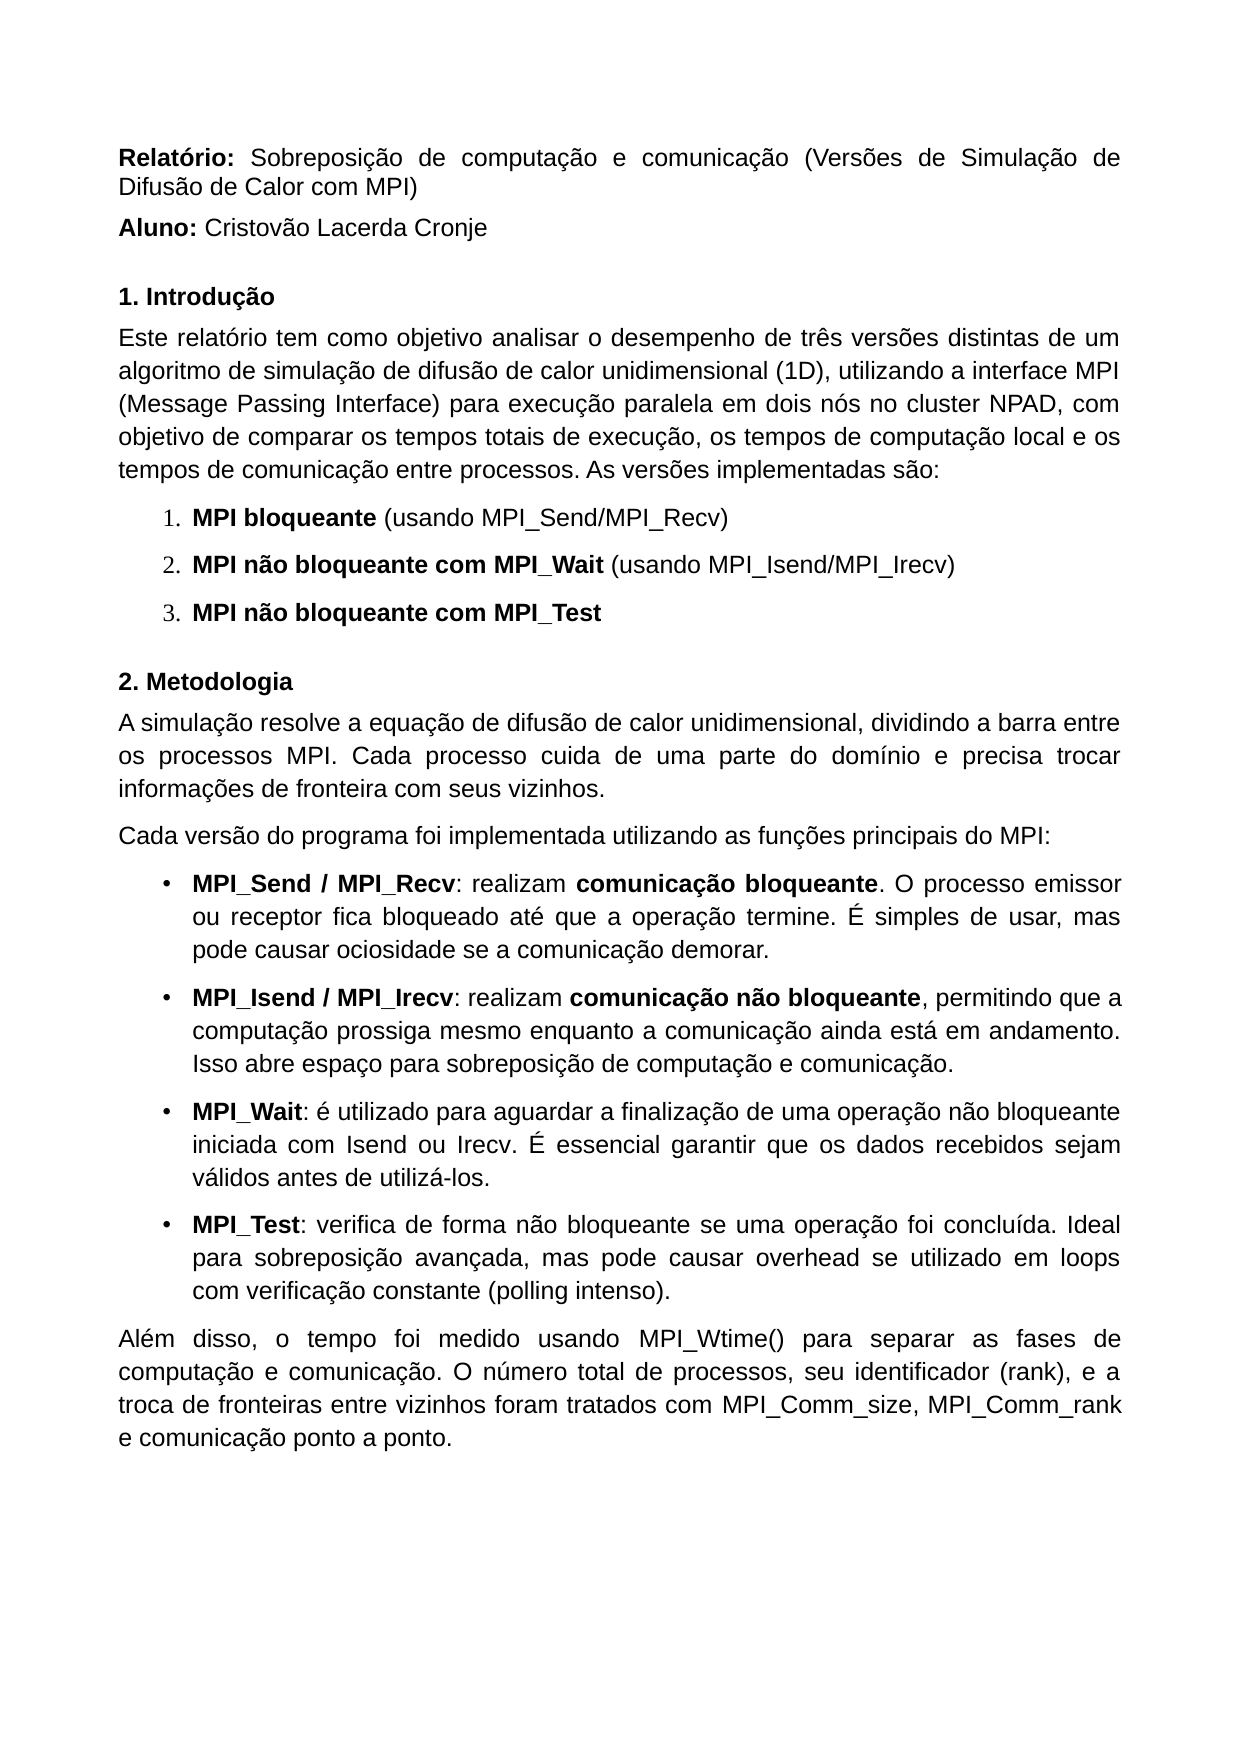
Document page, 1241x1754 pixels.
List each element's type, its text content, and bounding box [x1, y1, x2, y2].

subtitle 1. Introdução [118, 282, 1122, 310]
list MPI_Test: verifica de forma não bloqueante se uma operação foi concluída. Ideal para sobreposição avançada, mas pode causar overhead se utilizado em loops com verificação constante (polling intenso). [162, 1210, 1122, 1305]
subtitle 2. Metodologia [118, 666, 1122, 695]
subtitle Relatório: Sobreposição de computação e comunicação (Versões de Simulação de Difusão de Calor com MPI) [118, 143, 1122, 201]
list MPI_Isend / MPI_Irecv: realizam comunicação não bloqueante, permitindo que a computação prossiga mesmo enquanto a comunicação ainda está em andamento. Isso abre espaço para sobreposição de computação e comunicação. [162, 983, 1122, 1078]
text A simulação resolve a equação de difusão de calor unidimensional, dividindo a barra entre os processos MPI. Cada processo cuida de uma parte do domínio e precisa trocar informações de fronteira com seus vizinhos. [118, 708, 1122, 802]
list MPI bloqueante (usando MPI_Send/MPI_Recv) [162, 502, 1122, 531]
text Este relatório tem como objetivo analisar o desempenho de três versões distintas de um algoritmo de simulação de difusão de calor unidimensional (1D), utilizando a interface MPI (Message Passing Interface) para execução paralela em dois nós no cluster NPAD, com objetivo de comparar os tempos totais de execução, os tempos de computação local e os tempos de comunicação entre processos. As versões implementadas são: [118, 323, 1122, 484]
list MPI_Wait: é utilizado para aguardar a finalização de uma operação não bloqueante iniciada com Isend ou Irecv. É essencial garantir que os dados recebidos sejam válidos antes de utilizá-los. [162, 1096, 1122, 1191]
list MPI não bloqueante com MPI_Wait (usando MPI_Isend/MPI_Irecv) [162, 550, 1122, 579]
text Cada versão do programa foi implementada utilizando as funções principais do MPI: [118, 821, 1122, 850]
text Aluno: Cristovão Lacerda Cronje [118, 213, 1122, 242]
list MPI_Send / MPI_Recv: realizam comunicação bloqueante. O processo emissor ou receptor fica bloqueado até que a operação termine. É simples de usar, mas pode causar ociosidade se a comunicação demorar. [162, 869, 1122, 964]
text Além disso, o tempo foi medido usando MPI_Wtime() para separar as fases de computação e comunicação. O número total de processos, seu identificador (rank), e a troca de fronteiras entre vizinhos foram tratados com MPI_Comm_size, MPI_Comm_rank e comunicação ponto a ponto. [118, 1324, 1122, 1452]
list MPI não bloqueante com MPI_Test [162, 598, 1122, 627]
